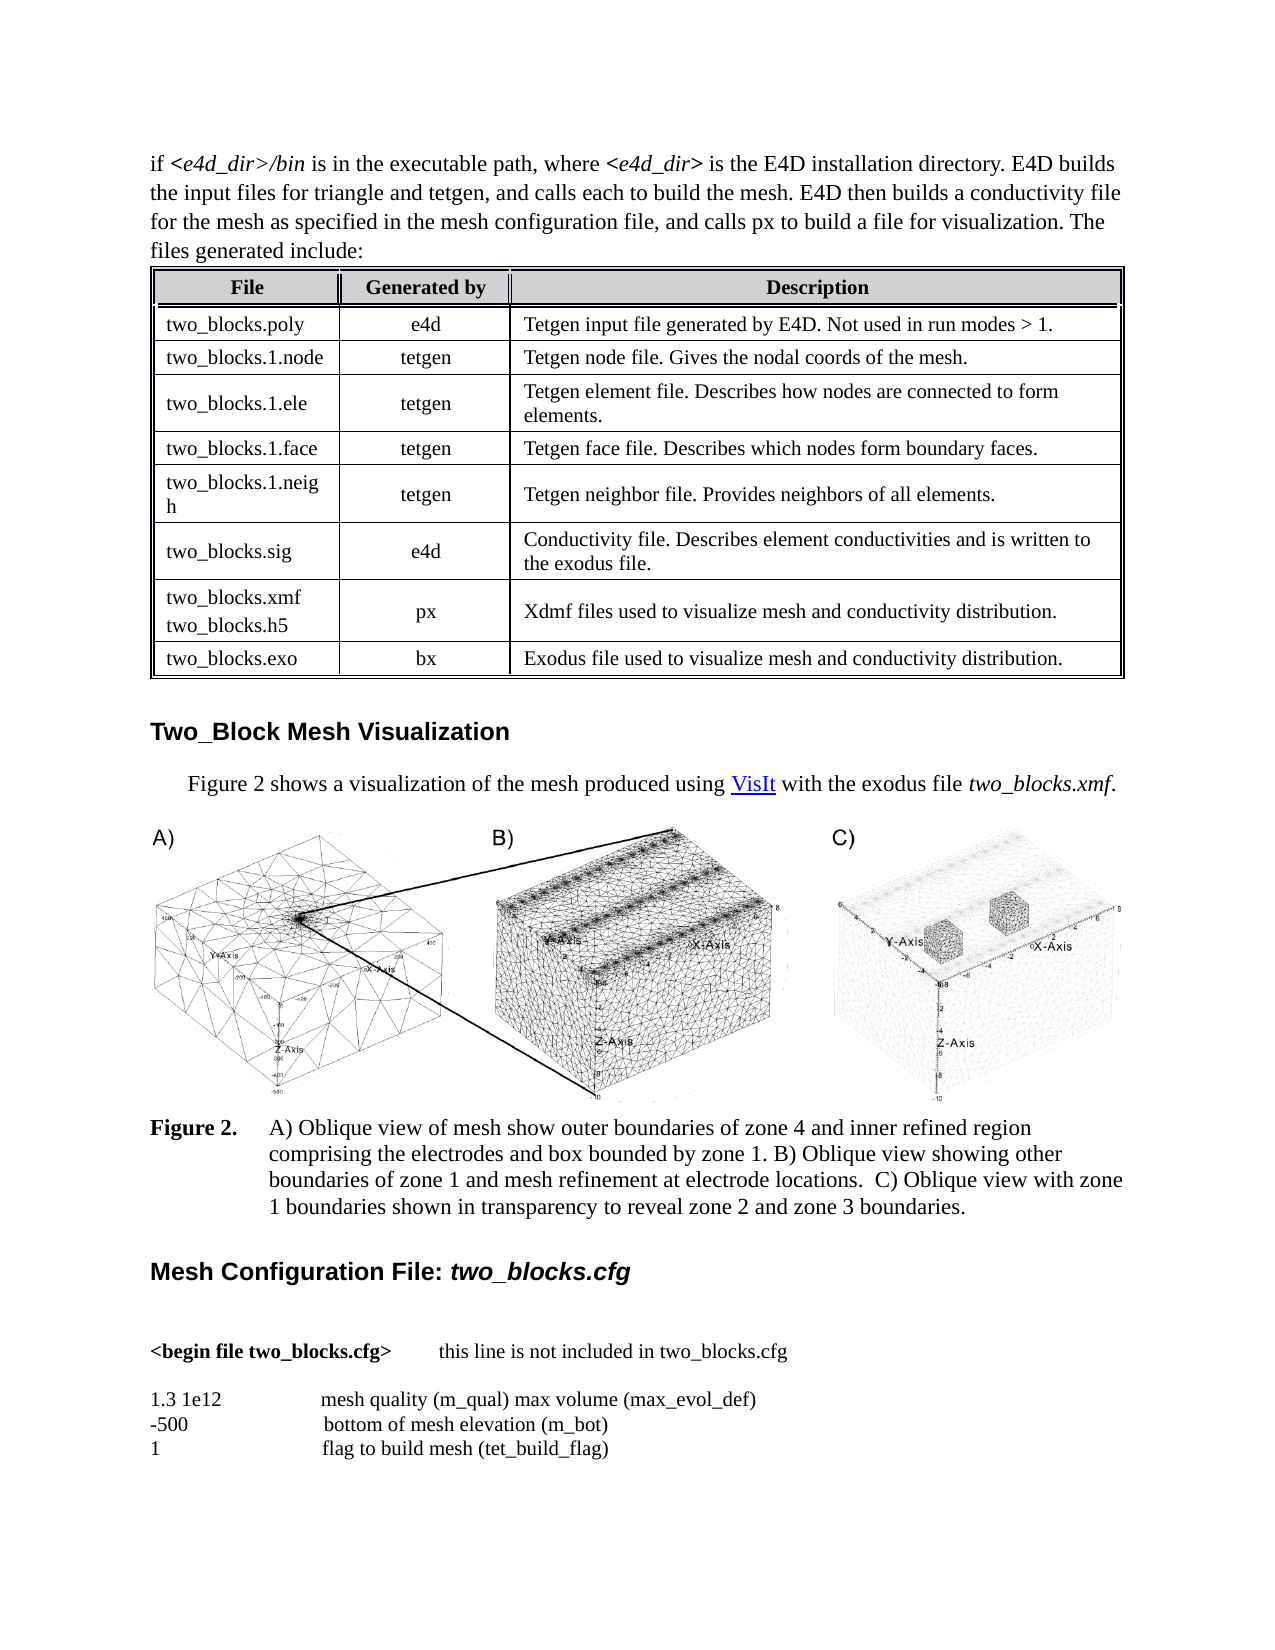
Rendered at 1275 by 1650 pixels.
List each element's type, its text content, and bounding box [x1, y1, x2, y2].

picture [152, 824, 1123, 1102]
table_header Generated by [340, 267, 510, 303]
table_cell bx [340, 642, 509, 674]
text if <e4d_dir>/bin is in the executable path, where <e4d_dir> is the E4D installation directory. E4D builds the input files for triangle and tetgen, and calls each to build the mesh. E4D then builds a conductivity file for the mesh as specified in the mesh configuration file, and calls px to build a file for visualization. The files generated include: [150, 150, 1125, 263]
table_cell two_blocks.sig [155, 523, 339, 579]
table_cell e4d [340, 308, 509, 340]
table_cell e4d [340, 523, 509, 579]
table_header Description [510, 270, 1120, 303]
table_cell Exodus file used to visualize mesh and conductivity distribution. [511, 642, 1120, 674]
table_cell two_blocks.1.ele [155, 375, 339, 431]
table_cell Conductivity file. Describes element conductivities and is written to the exodus file. [511, 523, 1120, 579]
table_cell Tetgen input file generated by E4D. Not used in run modes > 1. [511, 303, 1123, 340]
text Figure 2 shows a visualization of the mesh produced using VisIt with the exodus file two_blocks.xmf. [150, 770, 1125, 797]
table_cell two_blocks.1.node [155, 341, 339, 373]
subtitle Two_Block Mesh Visualization [150, 717, 1125, 745]
table_cell Tetgen face file. Describes which nodes form boundary faces. [511, 432, 1120, 464]
table_cell tetgen [340, 432, 509, 464]
table_cell two_blocks.poly [153, 303, 339, 340]
table_cell Tetgen element file. Describes how nodes are connected to form elements. [511, 375, 1120, 431]
table_cell two_blocks.xmf two_blocks.h5 [155, 580, 339, 641]
table_cell tetgen [340, 465, 509, 522]
table_cell tetgen [340, 341, 509, 373]
text <begin file two_blocks.cfg> this line is not included in two_blocks.cfg [150, 1339, 1125, 1363]
table_cell two_blocks.exo [155, 642, 339, 674]
table_cell Tetgen node file. Gives the nodal coords of the mesh. [511, 341, 1120, 373]
text 1.3 1e12 mesh quality (m_qual) max volume (max_evol_def) -500 bottom of mesh elevation (m_bot) 1 flag to build mesh (tet_build_flag) [150, 1387, 1125, 1459]
table_cell Tetgen neighbor file. Provides neighbors of all elements. [511, 465, 1120, 522]
table_cell tetgen [340, 375, 509, 431]
subtitle Mesh Configuration File: two_blocks.cfg [150, 1257, 1125, 1285]
table_cell two_blocks.1.neigh [155, 465, 339, 522]
text Figure 2. A) Oblique view of mesh show outer boundaries of zone 4 and inner refined region comprising the electrodes and box bounded by zone 1. B) Oblique view showing other boundaries of zone 1 and mesh refinement at electrode locations. C) Oblique view with zone 1 boundaries shown in transparency to reveal zone 2 and zone 3 boundaries. [150, 1114, 1125, 1219]
table_cell Xdmf files used to visualize mesh and conductivity distribution. [511, 580, 1120, 641]
table_header File [155, 271, 339, 303]
table_cell px [340, 580, 509, 641]
table_cell two_blocks.1.face [155, 432, 339, 464]
